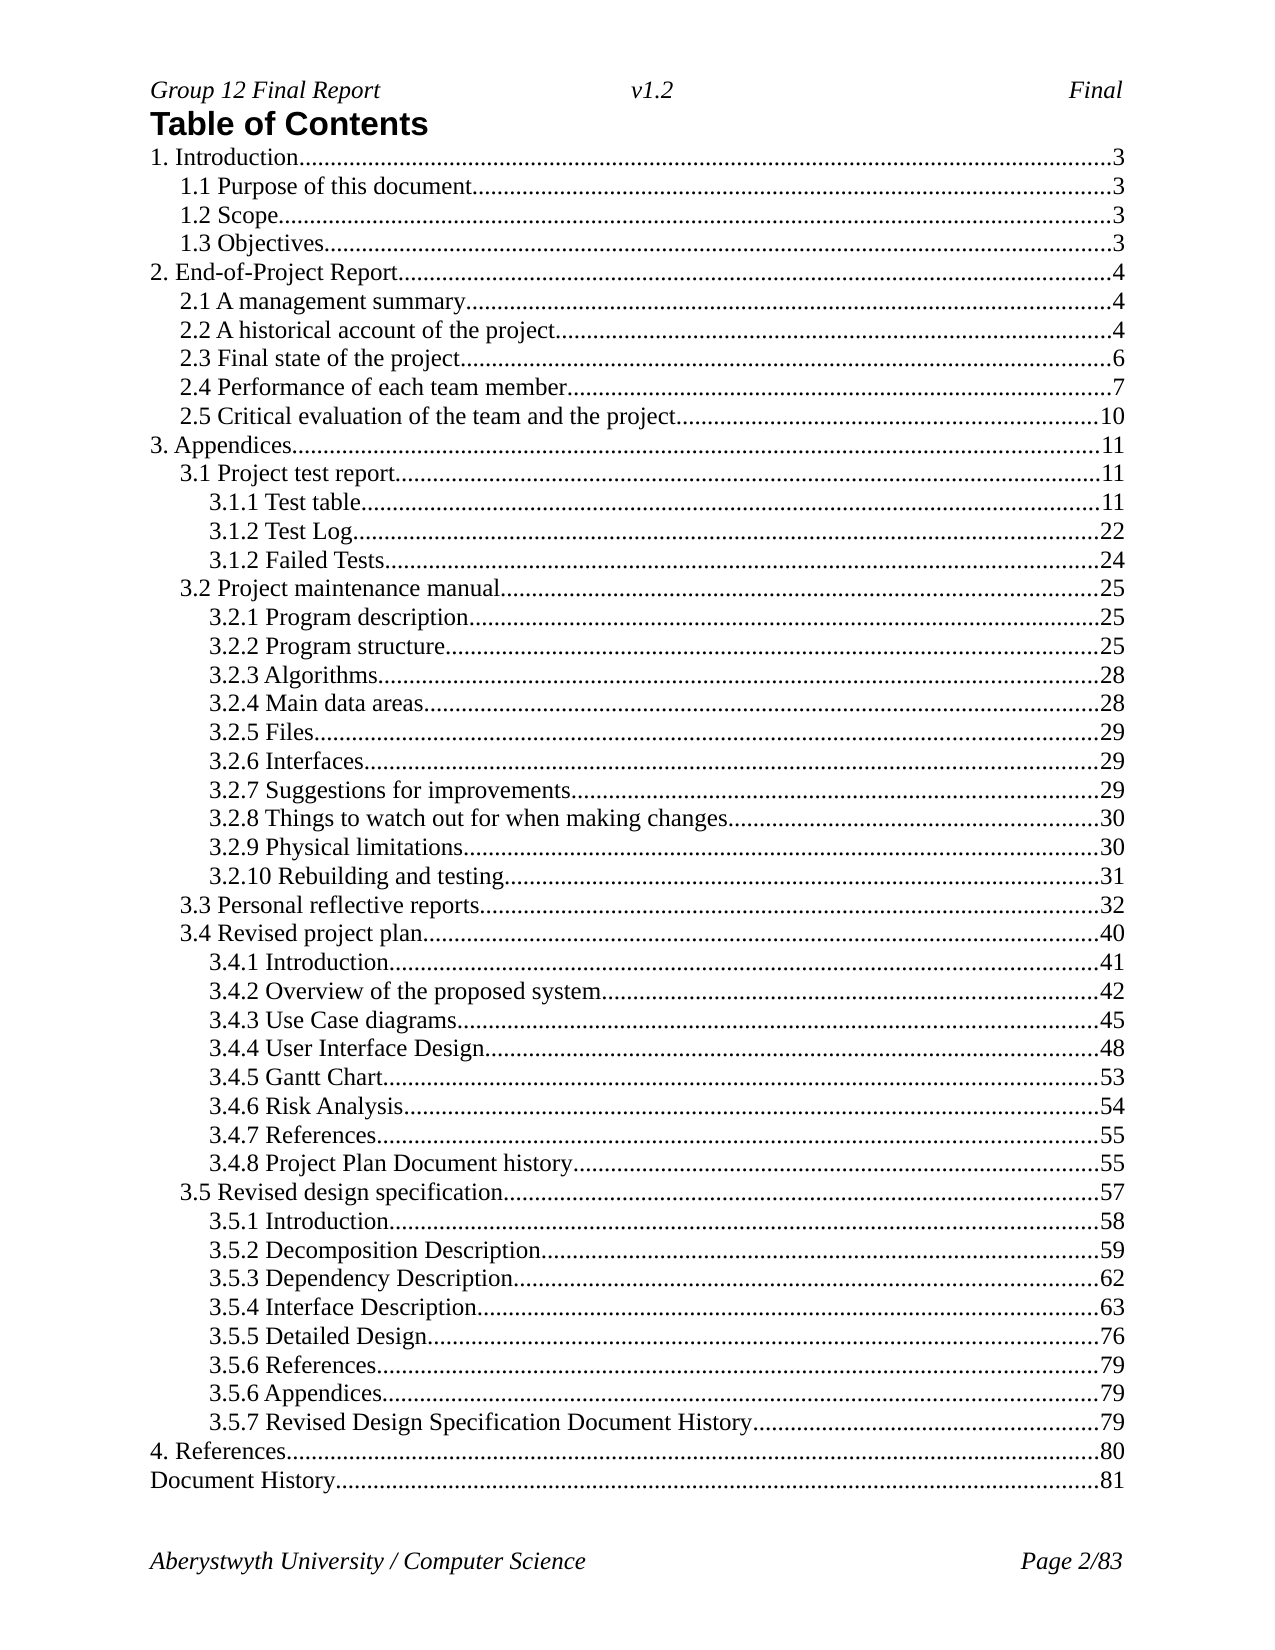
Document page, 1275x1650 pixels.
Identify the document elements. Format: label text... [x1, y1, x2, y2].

text 1.1 Purpose of this document 3 [179, 171, 1125, 200]
text 3.1.1 Test table 11 [209, 487, 1125, 516]
text 3.5.6 Appendices 79 [209, 1378, 1125, 1407]
text 3.5.5 Detailed Design 76 [209, 1321, 1125, 1350]
text 3.1.2 Failed Tests 24 [209, 545, 1125, 573]
text 3.4.5 Gantt Chart 53 [209, 1062, 1125, 1091]
text 3.2.3 Algorithms 28 [209, 660, 1125, 688]
text Document History 81 [150, 1465, 1125, 1493]
text 3.2.10 Rebuilding and testing 31 [209, 861, 1125, 890]
text 3.2.4 Main data areas 28 [209, 688, 1125, 717]
text 3.5.7 Revised Design Specification Document History 79 [209, 1407, 1125, 1436]
text 3.4.6 Risk Analysis 54 [209, 1091, 1125, 1120]
text 3.5.1 Introduction 58 [209, 1206, 1125, 1235]
text 3.5 Revised design specification 57 [179, 1177, 1125, 1206]
text 2.1 A management summary 4 [179, 286, 1125, 315]
text 3. Appendices 11 [150, 430, 1125, 458]
text 3.2.8 Things to watch out for when making changes 30 [209, 803, 1125, 832]
text 3.4.8 Project Plan Document history 55 [209, 1148, 1125, 1177]
text 3.5.6 References 79 [209, 1350, 1125, 1378]
text 3.4.1 Introduction 41 [209, 947, 1125, 976]
text 3.4.7 References 55 [209, 1120, 1125, 1148]
text 3.4 Revised project plan 40 [179, 918, 1125, 947]
text 3.1.2 Test Log 22 [209, 516, 1125, 545]
text 2.4 Performance of each team member 7 [179, 372, 1125, 401]
text 1. Introduction 3 [150, 142, 1125, 171]
text 3.4.3 Use Case diagrams 45 [209, 1005, 1125, 1033]
text 3.2.9 Physical limitations 30 [209, 832, 1125, 861]
text 3.5.2 Decomposition Description 59 [209, 1235, 1125, 1263]
text 1.3 Objectives 3 [179, 228, 1125, 257]
text 3.2.2 Program structure 25 [209, 631, 1125, 660]
text 3.3 Personal reflective reports 32 [179, 890, 1125, 918]
text 3.4.4 User Interface Design 48 [209, 1033, 1125, 1062]
text 3.2.6 Interfaces 29 [209, 746, 1125, 775]
text 3.4.2 Overview of the proposed system 42 [209, 976, 1125, 1005]
text 2.5 Critical evaluation of the team and the project 10 [179, 401, 1125, 430]
text 2. End-of-Project Report 4 [150, 257, 1125, 286]
text 3.2.7 Suggestions for improvements 29 [209, 775, 1125, 803]
text 3.2.1 Program description 25 [209, 602, 1125, 631]
text 3.2.5 Files 29 [209, 717, 1125, 746]
text 2.2 A historical account of the project 4 [179, 315, 1125, 343]
text 3.2 Project maintenance manual 25 [179, 573, 1125, 602]
text 3.5.4 Interface Description 63 [209, 1292, 1125, 1321]
text 1.2 Scope 3 [179, 200, 1125, 228]
text 4. References 80 [150, 1436, 1125, 1465]
text 2.3 Final state of the project 6 [179, 343, 1125, 372]
subtitle Table of Contents [150, 104, 1125, 142]
text 3.5.3 Dependency Description 62 [209, 1263, 1125, 1292]
text 3.1 Project test report 11 [179, 458, 1125, 487]
